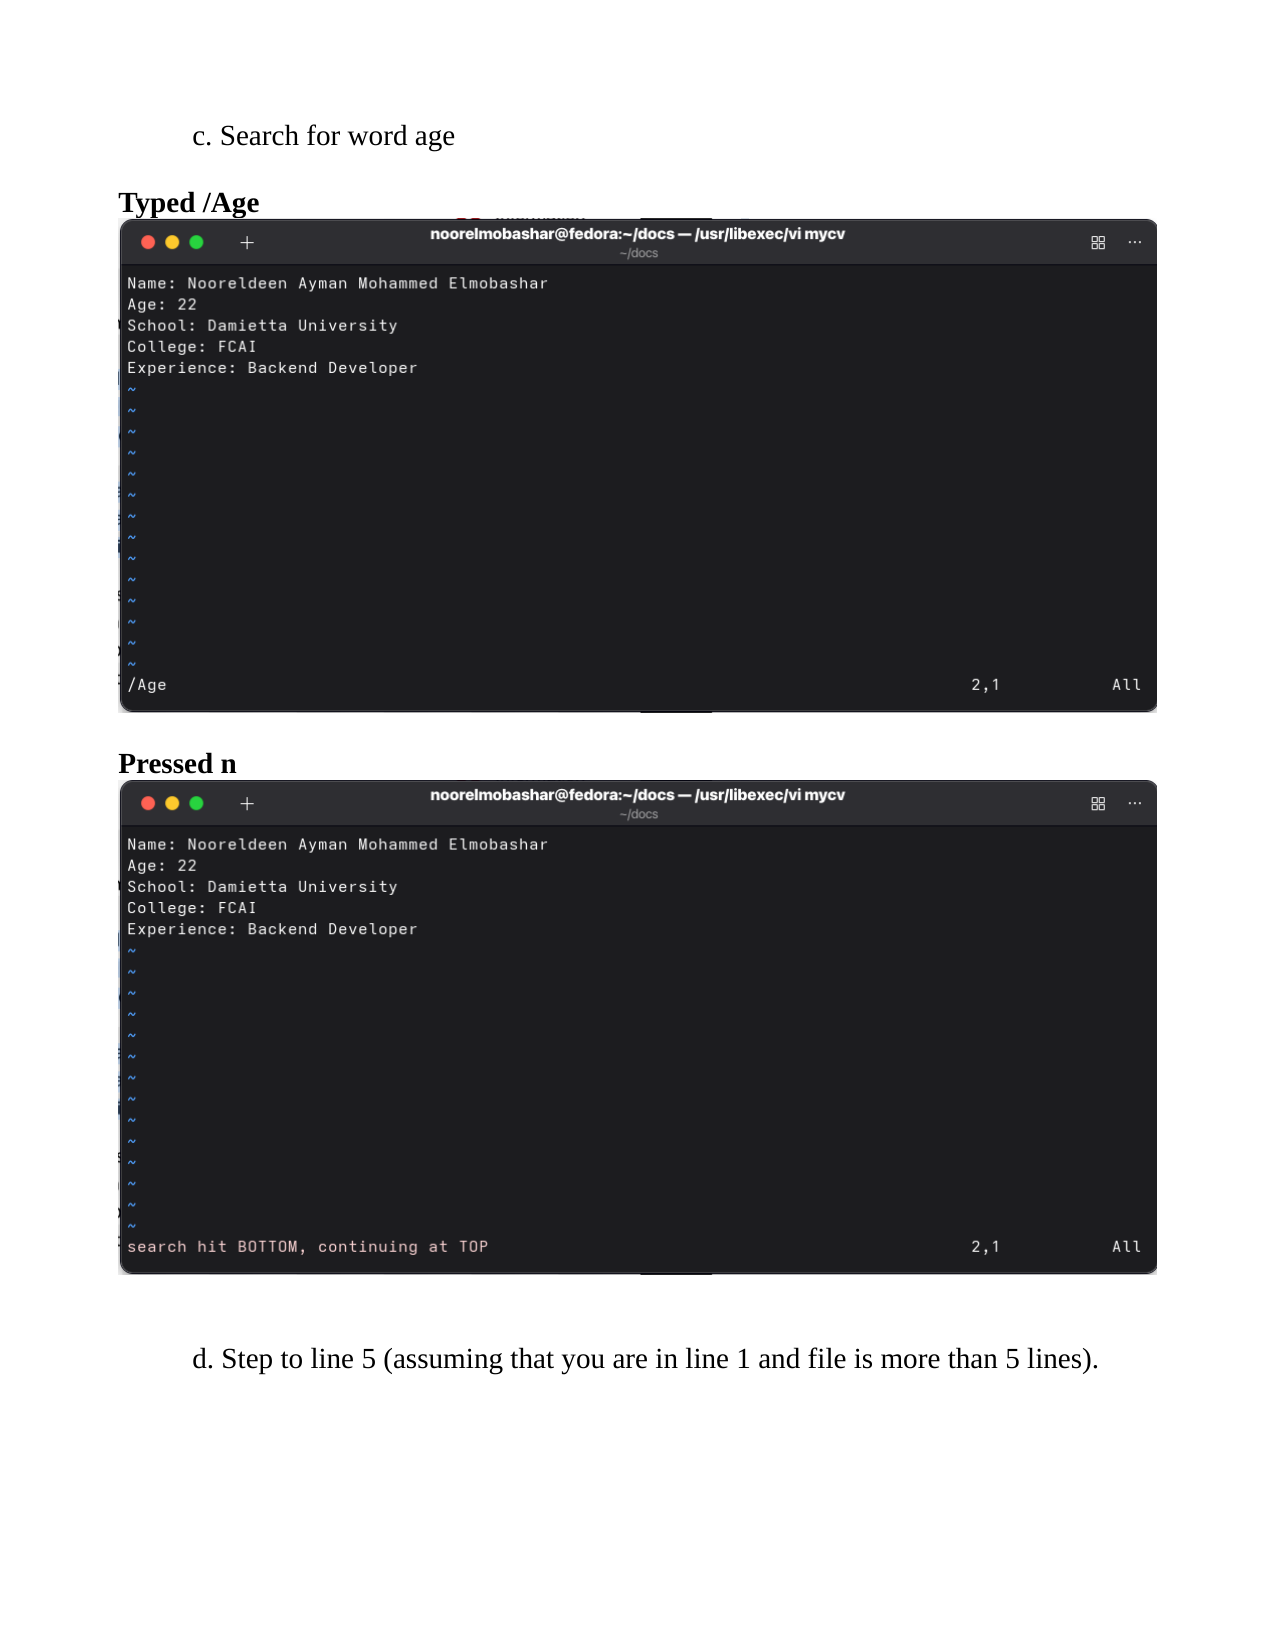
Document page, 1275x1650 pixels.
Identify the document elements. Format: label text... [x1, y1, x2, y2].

picture [118, 780, 1157, 1275]
picture [118, 218, 1157, 713]
text c. Search for word age [192, 118, 1157, 152]
text d. Step to line 5 (assuming that you are in line 1 and file is more than 5 lines). [192, 1341, 1157, 1375]
text Typed /Age [118, 185, 1157, 218]
text Pressed n [118, 746, 1157, 780]
